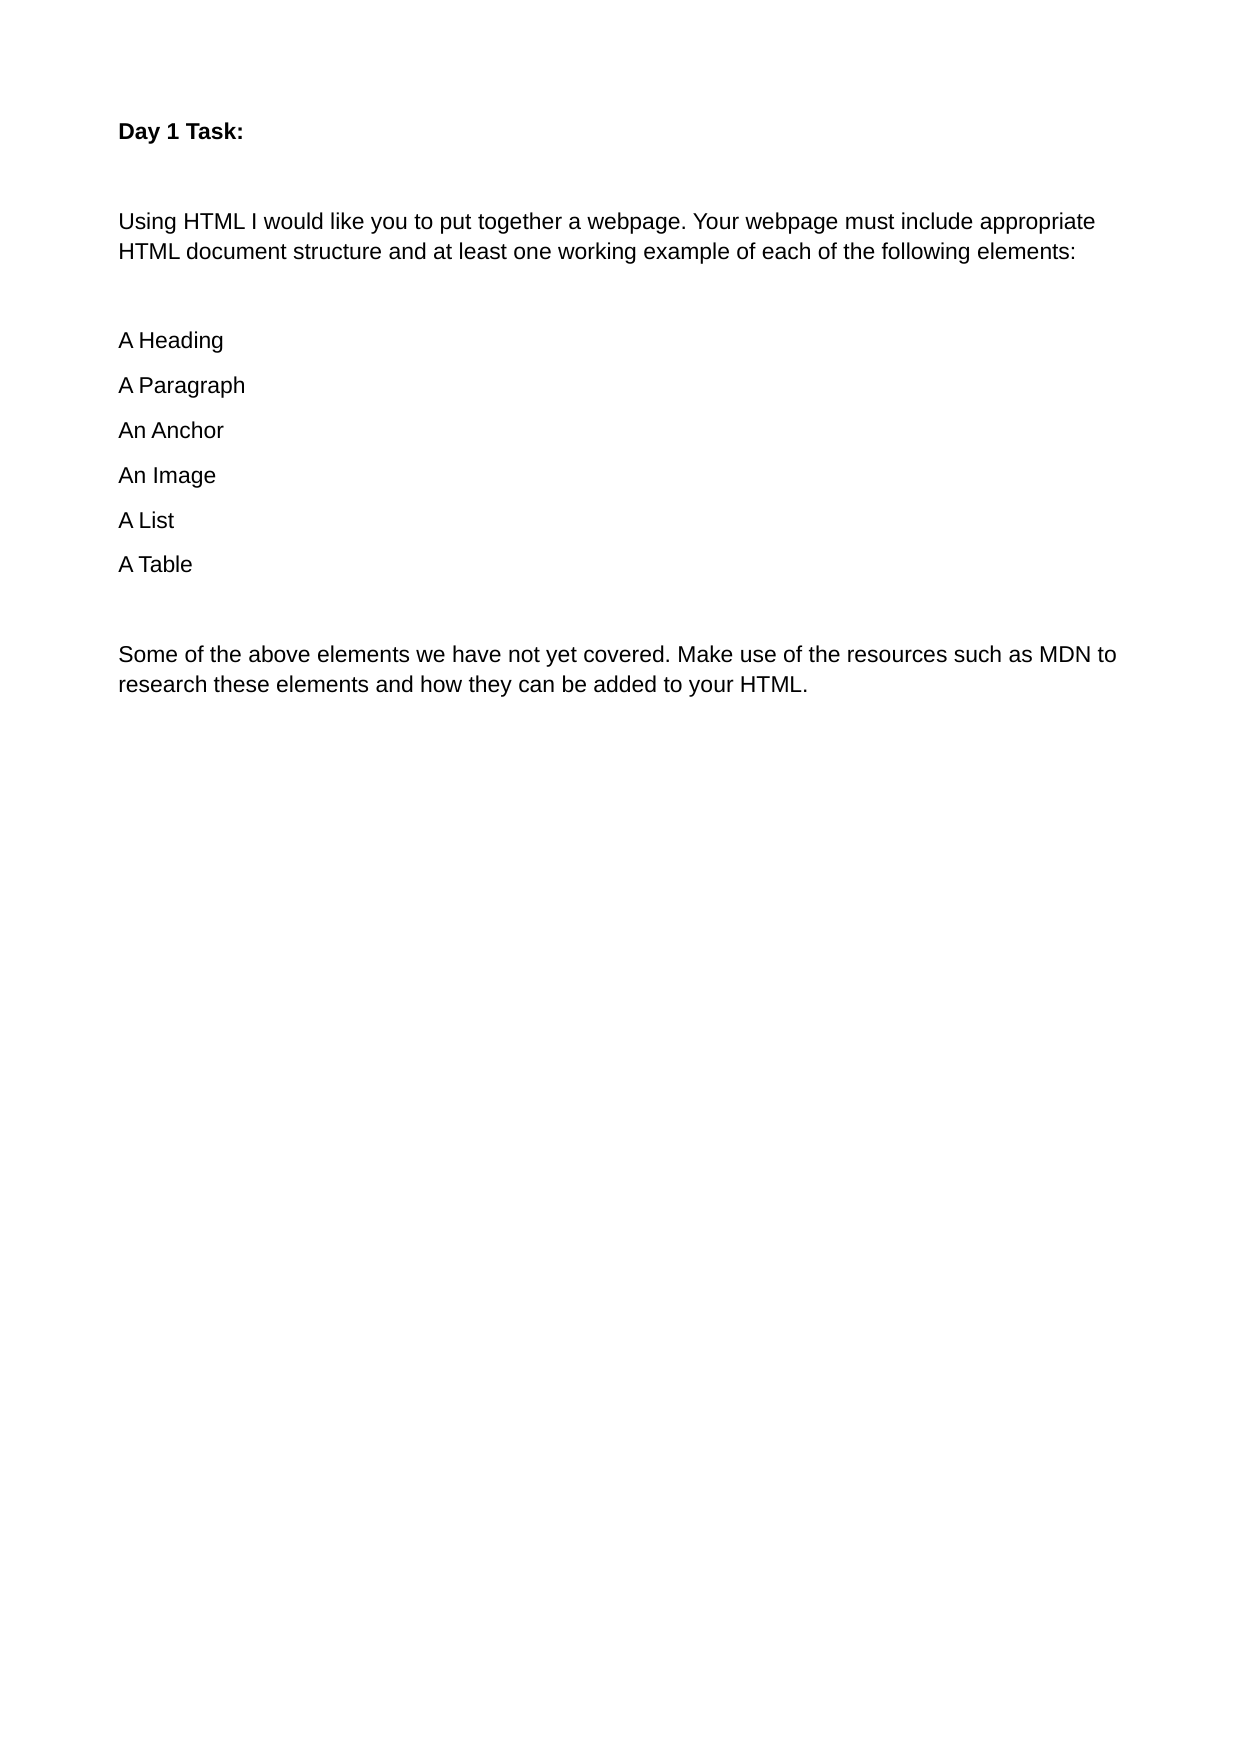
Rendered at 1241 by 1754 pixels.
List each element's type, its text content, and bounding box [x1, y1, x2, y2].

text Using HTML I would like you to put together a webpage. Your webpage must include appropriate HTML document structure and at least one working example of each of the following elements: [118, 208, 1122, 264]
text Day 1 Task: [118, 118, 1122, 144]
text A List [118, 507, 1122, 533]
text A Paragraph [118, 372, 1122, 399]
text An Anchor [118, 417, 1122, 443]
text A Table [118, 551, 1122, 578]
text Some of the above elements we have not yet covered. Make use of the resources such as MDN to research these elements and how they can be added to your HTML. [118, 641, 1122, 698]
text An Image [118, 462, 1122, 488]
text A Heading [118, 327, 1122, 354]
